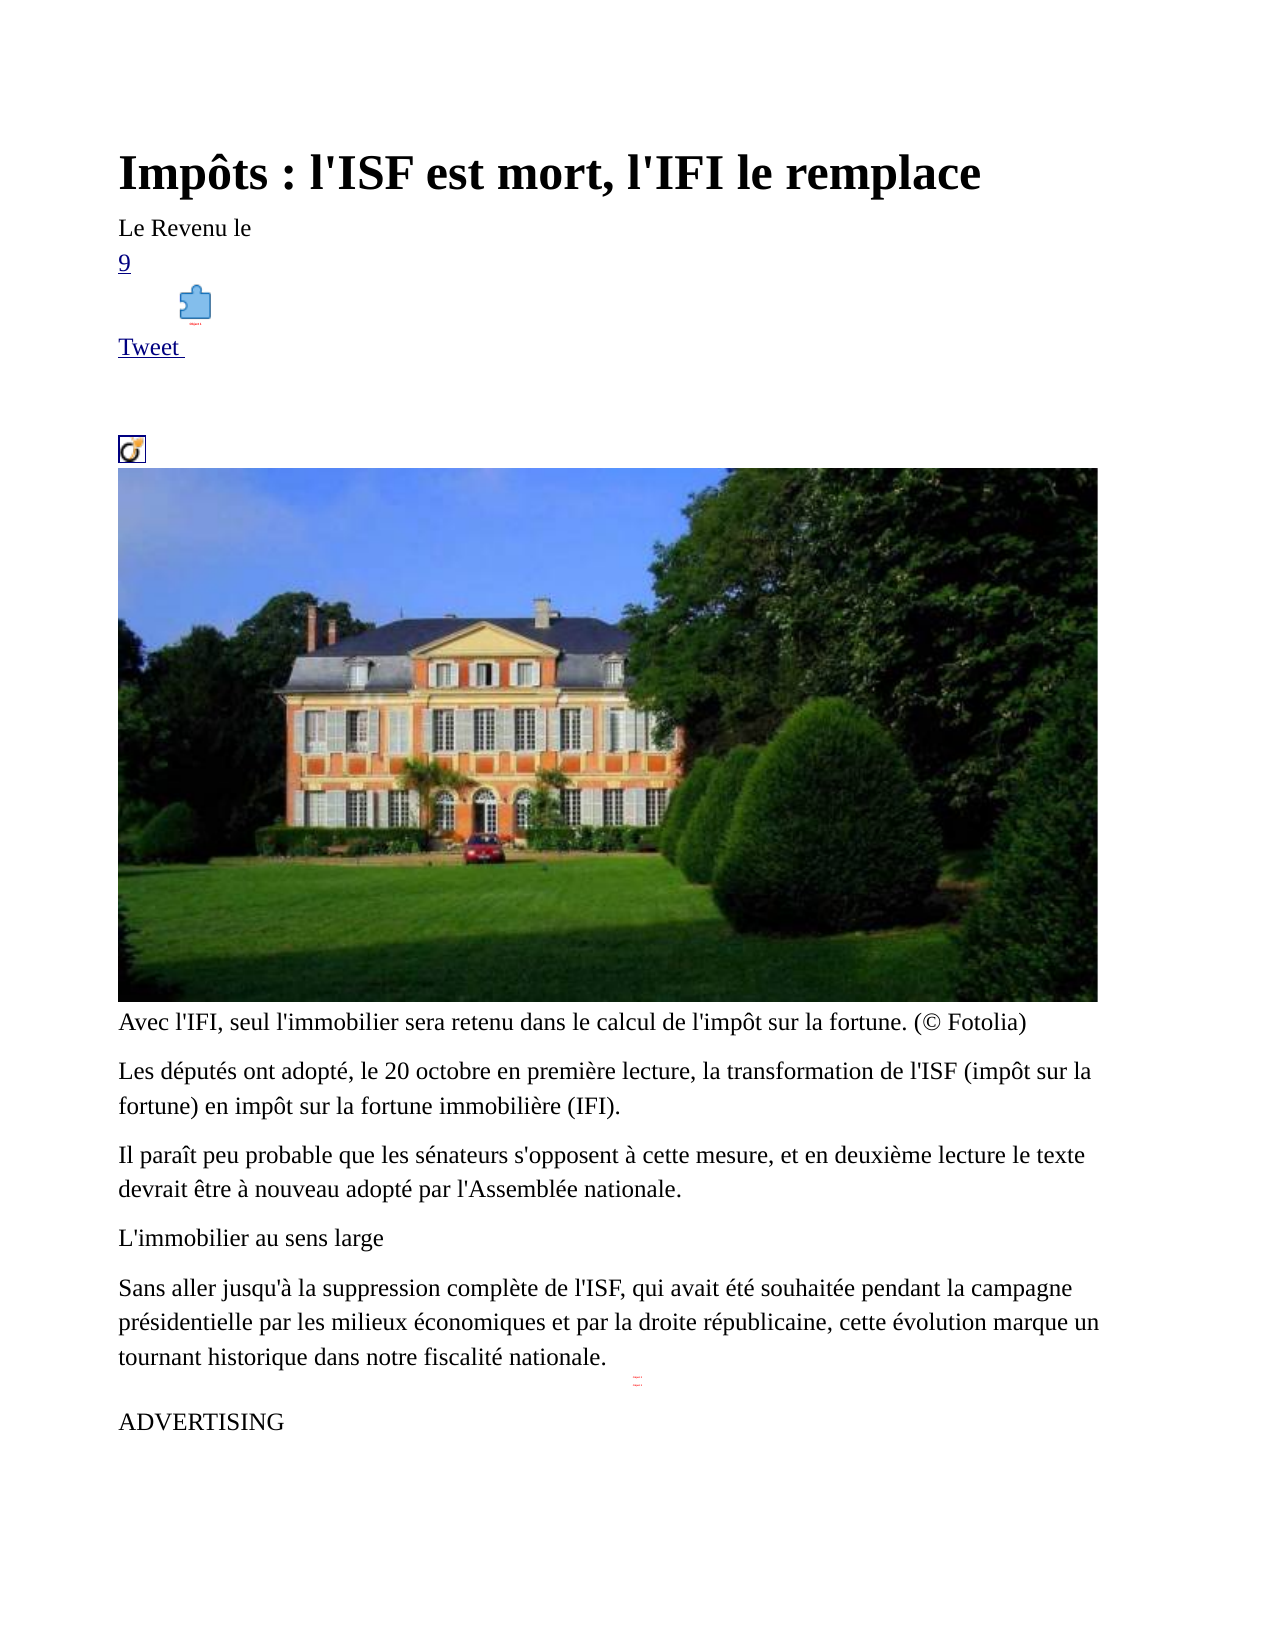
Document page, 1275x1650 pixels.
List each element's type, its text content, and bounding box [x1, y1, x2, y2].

text Les députés ont adopté, le 20 octobre en première lecture, la transformation de l'ISF (impôt sur la fortune) en impôt sur la fortune ­immobilière (IFI). [118, 1056, 1157, 1120]
text Il paraît peu probable que les sénateurs s'opposent à cette mesure, et en deuxième lecture le texte devrait être à nouveau adopté par l'Assemblée nationale. [118, 1140, 1157, 1203]
text L'immobilier au sens large [118, 1223, 1157, 1252]
text 9 [118, 248, 1157, 276]
text ADVERTISING [118, 1407, 1157, 1436]
subtitle Impôts : l'ISF est mort, l'IFI le remplace [118, 143, 1157, 201]
picture [120, 437, 145, 462]
picture [118, 468, 1098, 1002]
text Tweet [118, 332, 1157, 360]
text Le Revenu le [118, 213, 1157, 242]
text Sans aller jusqu'à la suppression complète de l'ISF, qui avait été souhaitée pendant la campagne présidentielle par les milieux économiques et par la droite républicaine, cette évolution marque un tournant historique dans notre fiscalité nationale. [118, 1273, 1157, 1387]
text Avec l'IFI, seul l'immobilier sera retenu dans le calcul de l'impôt sur la fortune. (© Fotolia) [118, 1007, 1157, 1036]
